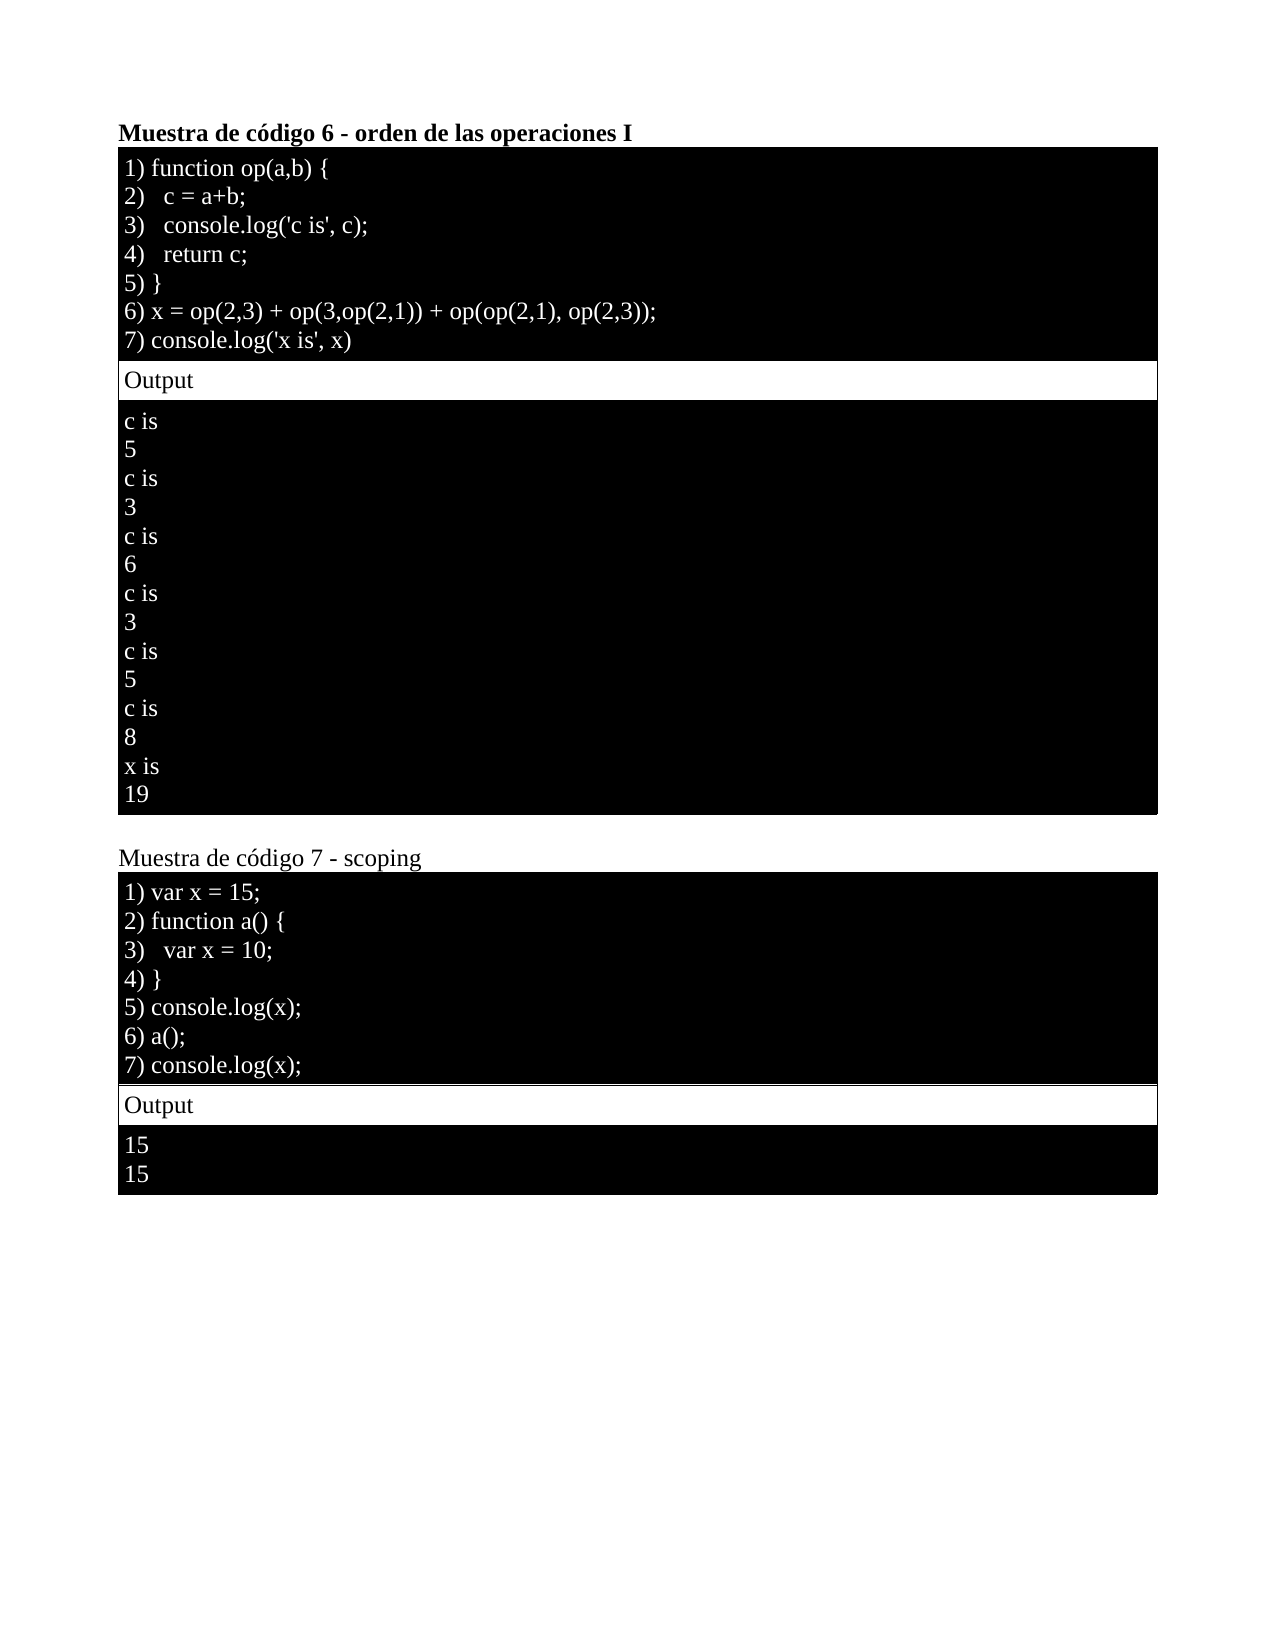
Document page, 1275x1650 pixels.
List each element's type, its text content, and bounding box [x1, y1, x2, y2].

table_cell Output [119, 1086, 1157, 1125]
table_cell c is 5 c is 3 c is 6 c is 3 c is 5 c is 8 x is 19 [119, 401, 1157, 814]
text Muestra de código 6 - orden de las operaciones I [118, 118, 1157, 147]
table_header 1) var x = 15; 2) function a() { 3) var x = 10; 4) } 5) console.log(x); 6) a(); 7) console.log(x); [119, 873, 1157, 1084]
table_cell 15 15 [119, 1126, 1157, 1194]
table_cell Output [119, 361, 1157, 400]
text Muestra de código 7 - scoping [118, 843, 1157, 872]
table_header 1) function op(a,b) { 2) c = a+b; 3) console.log('c is', c); 4) return c; 5) } 6) x = op(2,3) + op(3,op(2,1)) + op(op(2,1), op(2,3)); 7) console.log('x is', x) [119, 148, 1157, 360]
